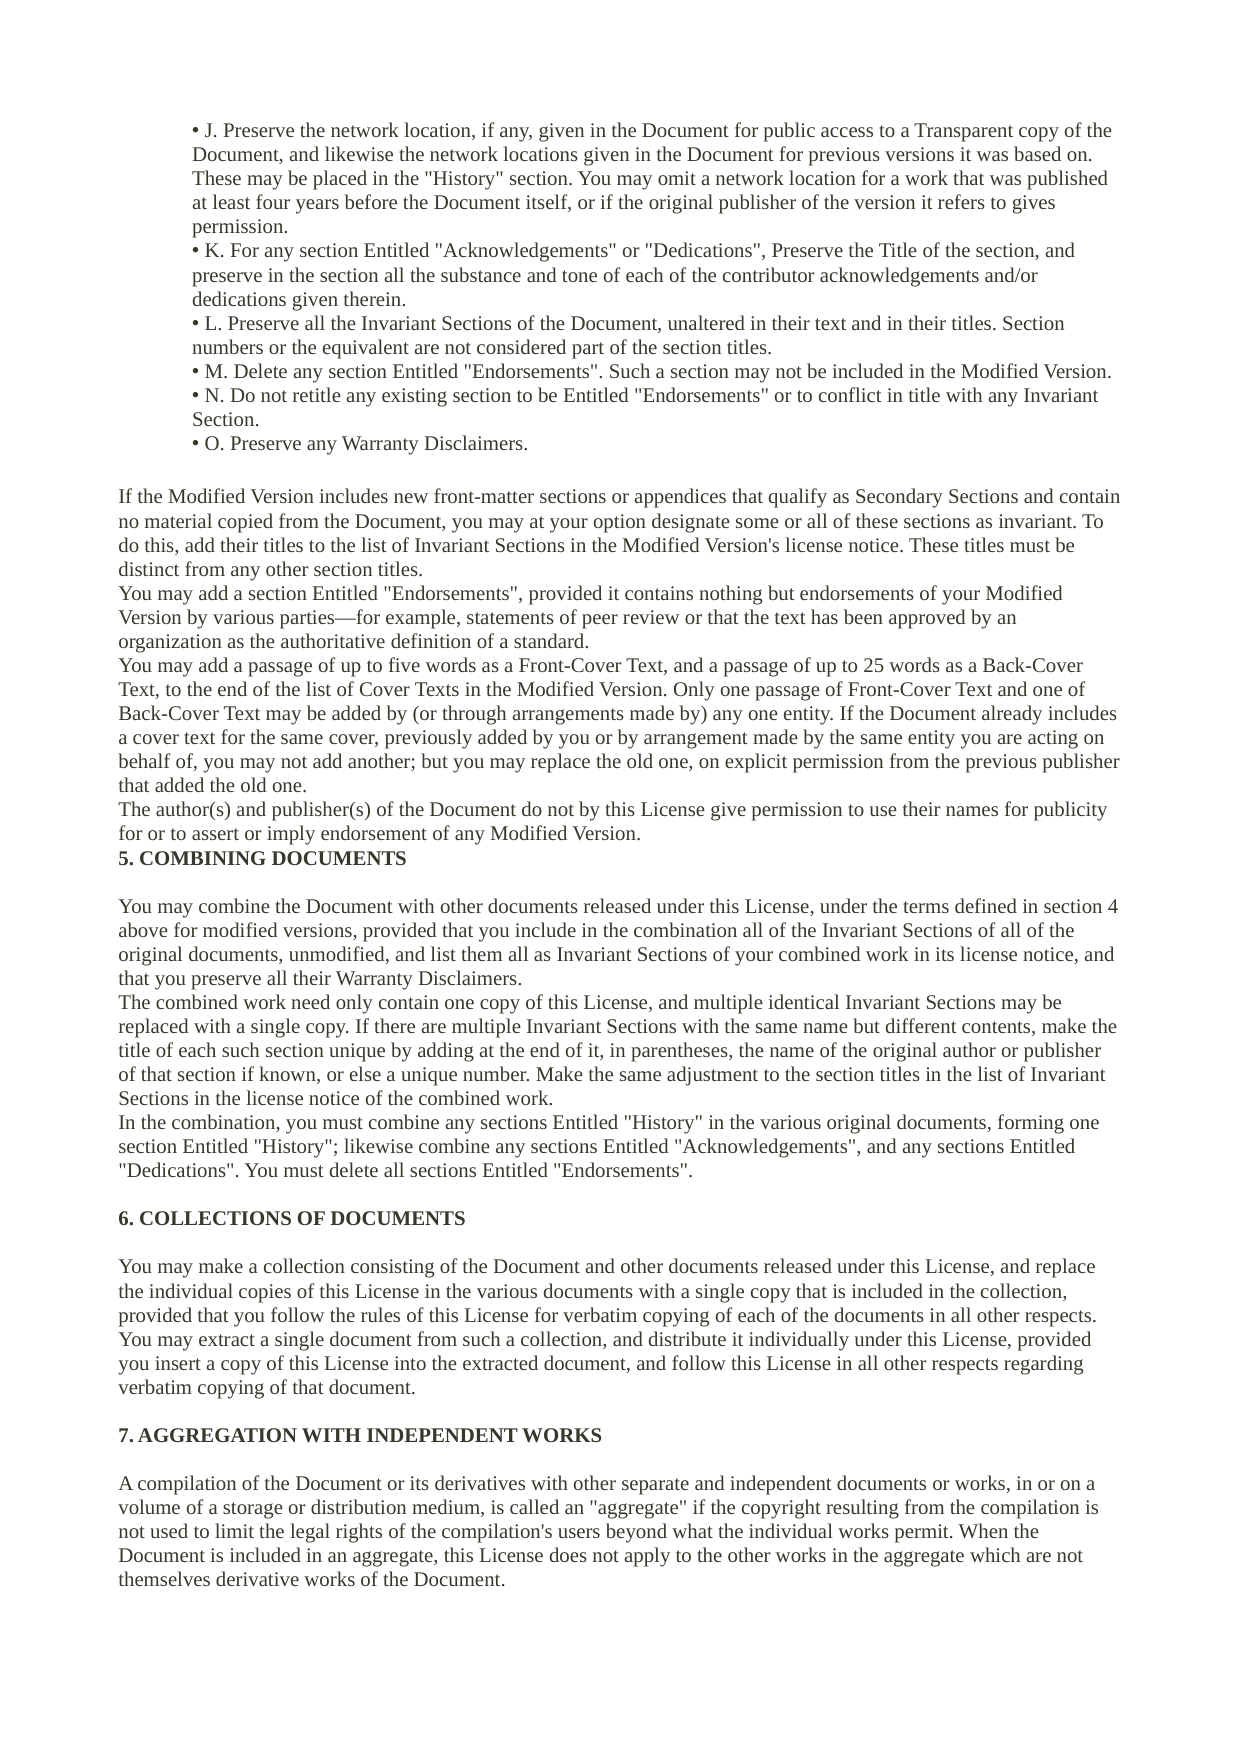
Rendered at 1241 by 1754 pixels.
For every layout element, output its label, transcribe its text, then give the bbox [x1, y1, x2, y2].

list N. Do not retitle any existing section to be Entitled "Endorsements" or to conflict in title with any Invariant Section. [118, 383, 1122, 431]
text You may combine the Document with other documents released under this License, under the terms defined in section 4 above for modified versions, provided that you include in the combination all of the Invariant Sections of all of the original documents, unmodified, and list them all as Invariant Sections of your combined work in its license notice, and that you preserve all their Warranty Disclaimers. [118, 893, 1122, 990]
text You may extract a single document from such a collection, and distribute it individually under this License, provided you insert a copy of this License into the extracted document, and follow this License in all other respects regarding verbatim copying of that document. [118, 1327, 1122, 1399]
list K. For any section Entitled "Acknowledgements" or "Dedications", Preserve the Title of the section, and preserve in the section all the substance and tone of each of the contributor acknowledgements and/or dedications given therein. [118, 238, 1122, 311]
text You may make a collection consisting of the Document and other documents released under this License, and replace the individual copies of this License in the various documents with a single copy that is included in the collection, provided that you follow the rules of this License for verbatim copying of each of the documents in all other respects. [118, 1254, 1122, 1327]
text If the Modified Version includes new front-matter sections or appendices that qualify as Secondary Sections and contain no material copied from the Document, you may at your option designate some or all of these sections as invariant. To do this, add their titles to the list of Invariant Sections in the Modified Version's license notice. These titles must be distinct from any other section titles. [118, 484, 1122, 581]
list J. Preserve the network location, if any, given in the Document for public access to a Transparent copy of the Document, and likewise the network locations given in the Document for previous versions it was based on. These may be placed in the "History" section. You may omit a network location for a work that was published at least four years before the Document itself, or if the original publisher of the version it refers to gives permission. [118, 118, 1122, 238]
text A compilation of the Document or its derivatives with other separate and independent documents or works, in or on a volume of a storage or distribution medium, is called an "aggregate" if the copyright resulting from the compilation is not used to limit the legal rights of the compilation's users beyond what the individual works permit. When the Document is included in an aggregate, this License does not apply to the other works in the aggregate which are not themselves derivative works of the Document. [118, 1471, 1122, 1591]
subtitle 5. COMBINING DOCUMENTS [118, 845, 1122, 869]
subtitle 7. AGGREGATION WITH INDEPENDENT WORKS [118, 1423, 1122, 1447]
text You may add a section Entitled "Endorsements", provided it contains nothing but endorsements of your Modified Version by various parties—for example, statements of peer review or that the text has been approved by an organization as the authoritative definition of a standard. [118, 581, 1122, 653]
list M. Delete any section Entitled "Endorsements". Such a section may not be included in the Modified Version. [118, 359, 1122, 383]
subtitle 6. COLLECTIONS OF DOCUMENTS [118, 1206, 1122, 1230]
text The combined work need only contain one copy of this License, and multiple identical Invariant Sections may be replaced with a single copy. If there are multiple Invariant Sections with the same name but different contents, make the title of each such section unique by adding at the end of it, in parentheses, the name of the original author or publisher of that section if known, or else a unique number. Make the same adjustment to the section titles in the list of Invariant Sections in the license notice of the combined work. [118, 990, 1122, 1110]
list O. Preserve any Warranty Disclaimers. [118, 431, 1122, 455]
text The author(s) and publisher(s) of the Document do not by this License give permission to use their names for publicity for or to assert or imply endorsement of any Modified Version. [118, 797, 1122, 845]
text In the combination, you must combine any sections Entitled "History" in the various original documents, forming one section Entitled "History"; likewise combine any sections Entitled "Acknowledgements", and any sections Entitled "Dedications". You must delete all sections Entitled "Endorsements". [118, 1110, 1122, 1182]
list L. Preserve all the Invariant Sections of the Document, unaltered in their text and in their titles. Section numbers or the equivalent are not considered part of the section titles. [118, 311, 1122, 359]
text You may add a passage of up to five words as a Front-Cover Text, and a passage of up to 25 words as a Back-Cover Text, to the end of the list of Cover Texts in the Modified Version. Only one passage of Front-Cover Text and one of Back-Cover Text may be added by (or through arrangements made by) any one entity. If the Document already includes a cover text for the same cover, previously added by you or by arrangement made by the same entity you are acting on behalf of, you may not add another; but you may replace the old one, on explicit permission from the previous publisher that added the old one. [118, 653, 1122, 797]
